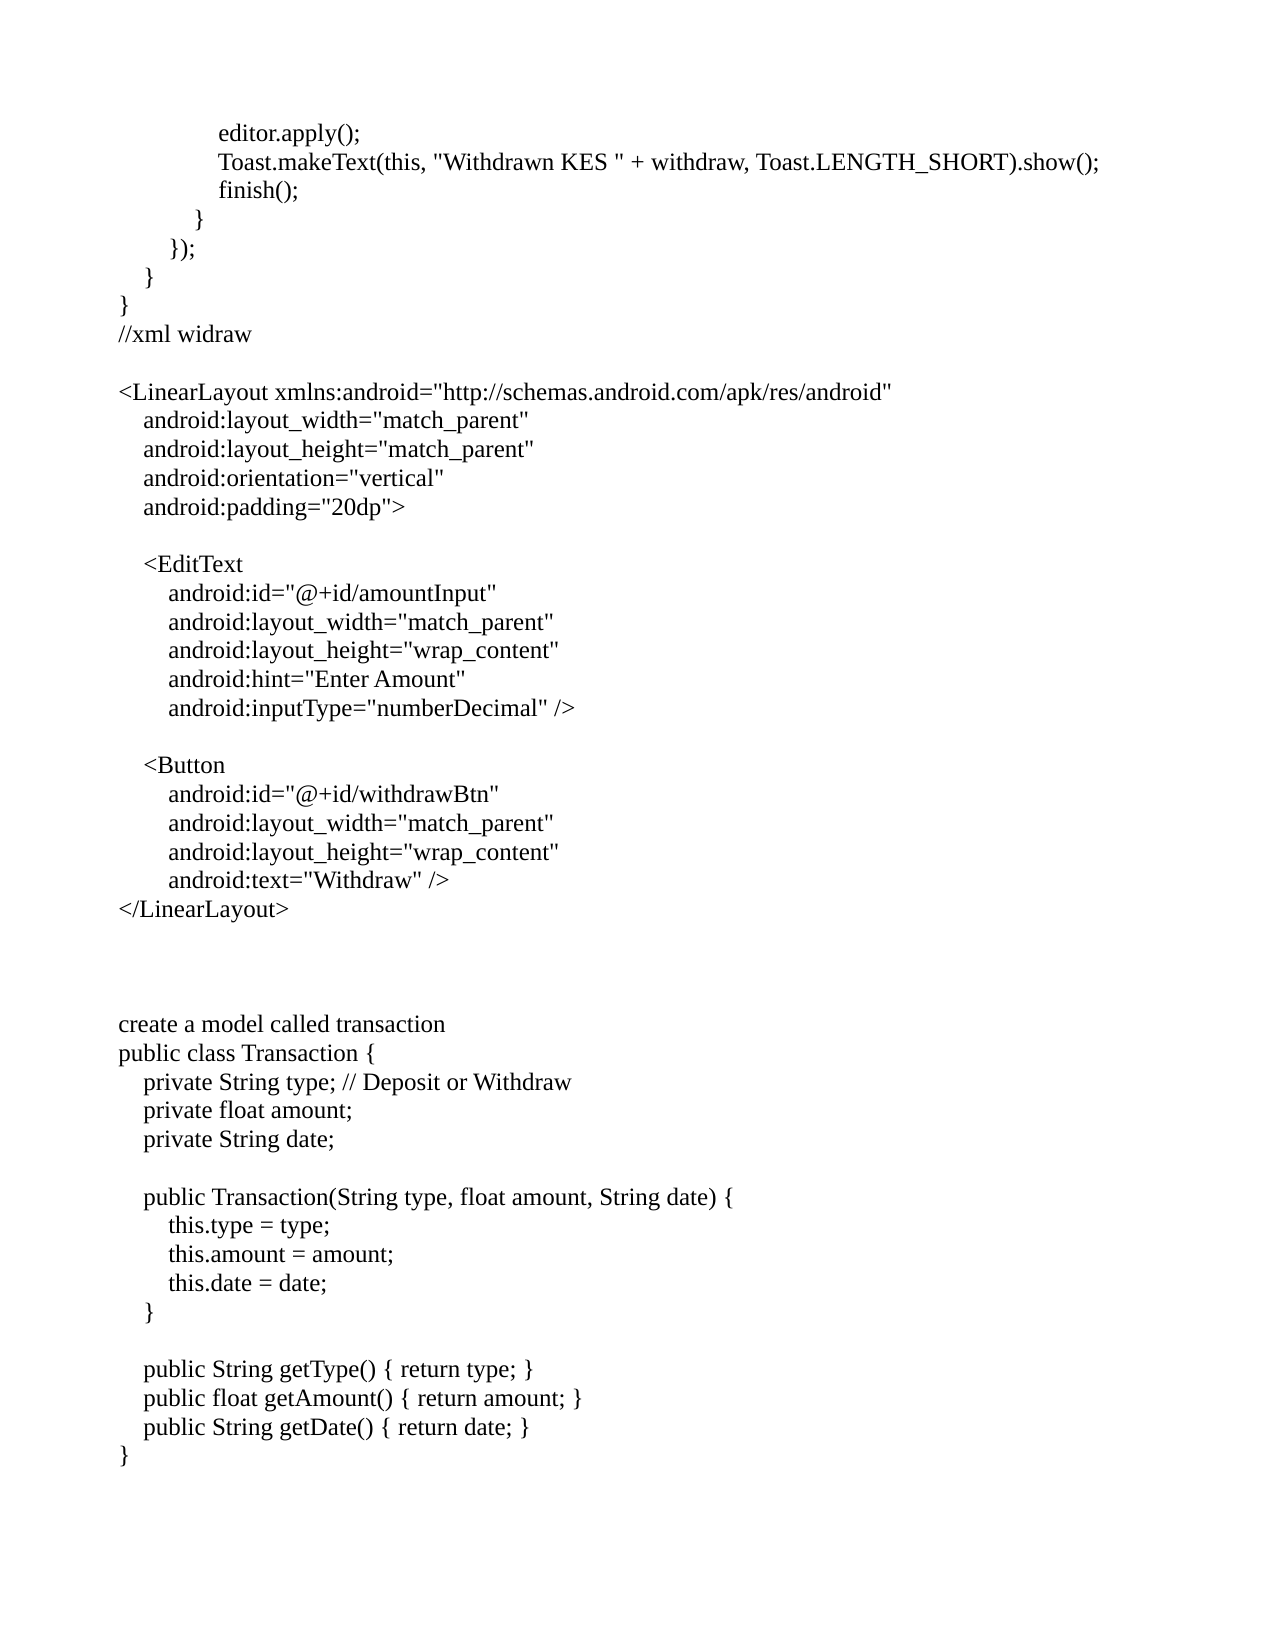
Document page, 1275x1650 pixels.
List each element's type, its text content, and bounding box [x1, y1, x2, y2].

text } [118, 291, 1157, 319]
text public Transaction(String type, float amount, String date) { [118, 1182, 1157, 1211]
text this.amount = amount; [118, 1239, 1157, 1268]
text <Button [118, 751, 1157, 779]
text public String getType() { return type; } [118, 1354, 1157, 1383]
text } [118, 204, 1157, 233]
text android:padding="20dp"> [118, 492, 1157, 521]
text private String date; [118, 1124, 1157, 1153]
text android:layout_width="match_parent" [118, 406, 1157, 434]
text android:inputType="numberDecimal" /> [118, 693, 1157, 722]
text android:layout_height="wrap_content" [118, 636, 1157, 664]
text </LinearLayout> [118, 894, 1157, 923]
text } [118, 1297, 1157, 1326]
text private String type; // Deposit or Withdraw [118, 1067, 1157, 1096]
text }); [118, 233, 1157, 262]
text android:hint="Enter Amount" [118, 664, 1157, 693]
text android:layout_width="match_parent" [118, 808, 1157, 837]
text android:orientation="vertical" [118, 463, 1157, 492]
text public String getDate() { return date; } [118, 1412, 1157, 1441]
text this.type = type; [118, 1211, 1157, 1239]
text private float amount; [118, 1096, 1157, 1124]
text } [118, 1441, 1157, 1469]
text android:id="@+id/amountInput" [118, 578, 1157, 607]
text android:layout_width="match_parent" [118, 607, 1157, 636]
text android:layout_height="match_parent" [118, 434, 1157, 463]
text } [118, 262, 1157, 291]
text <EditText [118, 549, 1157, 578]
text <LinearLayout xmlns:android="http://schemas.android.com/apk/res/android" [118, 377, 1157, 406]
text finish(); [118, 176, 1157, 204]
text android:id="@+id/withdrawBtn" [118, 779, 1157, 808]
text //xml widraw [118, 319, 1157, 348]
text Toast.makeText(this, "Withdrawn KES " + withdraw, Toast.LENGTH_SHORT).show(); [118, 147, 1157, 176]
text android:layout_height="wrap_content" [118, 837, 1157, 866]
text this.date = date; [118, 1268, 1157, 1297]
text create a model called transaction [118, 1009, 1157, 1038]
text public float getAmount() { return amount; } [118, 1383, 1157, 1412]
text android:text="Withdraw" /> [118, 866, 1157, 894]
text editor.apply(); [118, 118, 1157, 147]
text public class Transaction { [118, 1038, 1157, 1067]
